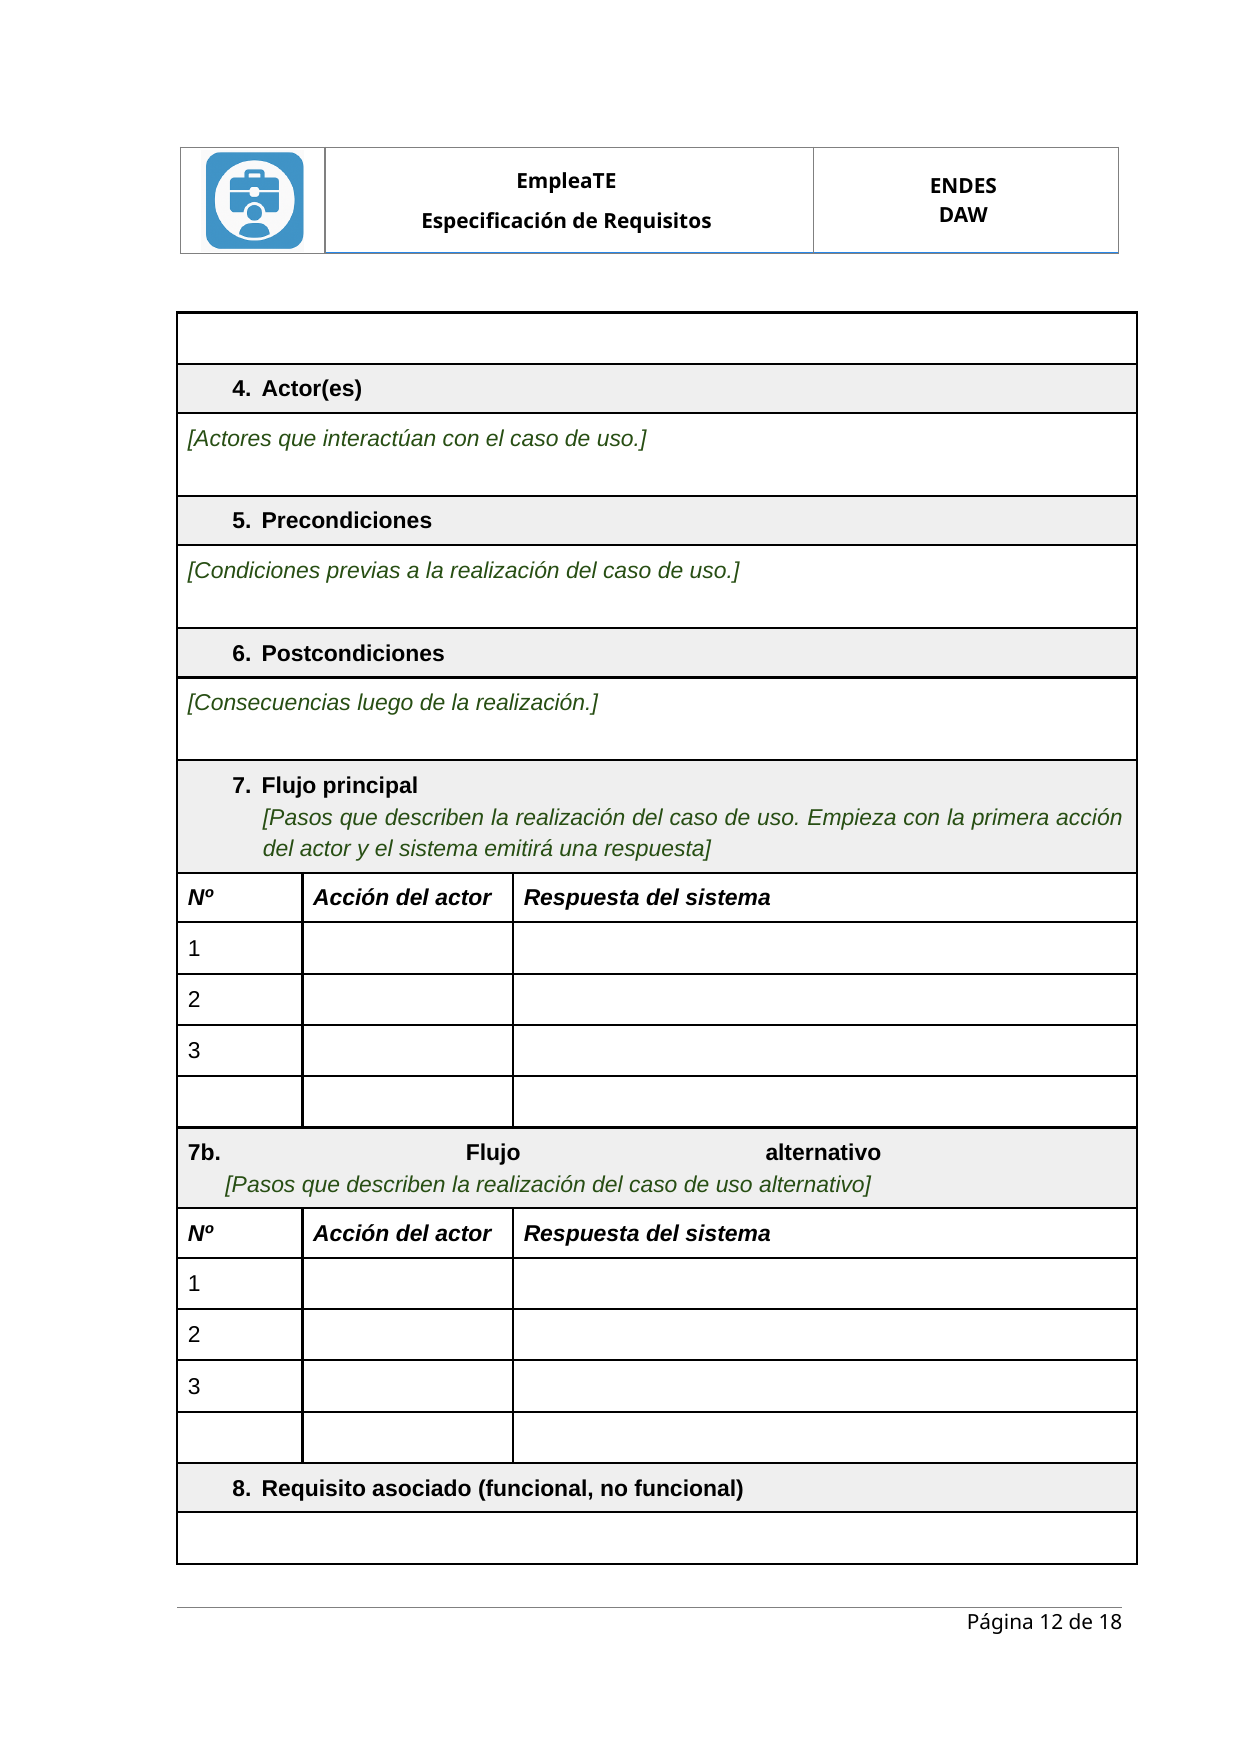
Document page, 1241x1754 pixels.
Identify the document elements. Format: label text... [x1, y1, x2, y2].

table_cell 2 [178, 975, 301, 1024]
table_cell 1 [178, 923, 301, 972]
table_cell [514, 1259, 1136, 1308]
table_cell [178, 1077, 301, 1126]
table_cell Respuesta del sistema [514, 1209, 1136, 1257]
table_cell Acción del actor [304, 874, 512, 921]
table_cell 7b. Flujo alternativo [Pasos que describen la realización del caso de uso alternativo] [178, 1129, 1136, 1207]
table_cell [514, 923, 1136, 972]
table_cell [304, 1310, 512, 1359]
table_cell [178, 314, 1136, 363]
table_cell Respuesta del sistema [514, 874, 1136, 921]
table_cell Nº [178, 874, 301, 921]
table_cell [514, 1361, 1136, 1411]
table_cell 3 [178, 1026, 301, 1075]
table_cell [304, 1259, 512, 1308]
table_cell Postcondiciones [178, 629, 1136, 676]
table_cell [304, 1413, 512, 1462]
table_cell [514, 1310, 1136, 1359]
table_cell Actor(es) [178, 365, 1136, 412]
table_cell [514, 1077, 1136, 1126]
table_cell [514, 975, 1136, 1024]
table_cell Nº [178, 1209, 301, 1257]
table_cell Requisito asociado (funcional, no funcional) [178, 1464, 1136, 1511]
table_cell [Consecuencias luego de la realización.] [178, 679, 1136, 759]
table_cell Acción del actor [304, 1209, 512, 1257]
table_cell 1 [178, 1259, 301, 1308]
table_cell 2 [178, 1310, 301, 1359]
table_cell [178, 1513, 1136, 1563]
table_cell 3 [178, 1361, 301, 1411]
table_cell [304, 923, 512, 972]
table_cell [Actores que interactúan con el caso de uso.] [178, 414, 1136, 495]
table_cell [Condiciones previas a la realización del caso de uso.] [178, 546, 1136, 627]
table_cell [514, 1026, 1136, 1075]
table_cell [304, 1026, 512, 1075]
table_cell [304, 1361, 512, 1411]
table_cell [304, 1077, 512, 1126]
table_cell Flujo principal [Pasos que describen la realización del caso de uso. Empieza con la primera acción del actor y el sistema emitirá una respuesta] [178, 761, 1136, 872]
table_cell [304, 975, 512, 1024]
picture [201, 150, 304, 252]
table_cell Precondiciones [178, 497, 1136, 544]
table_cell [178, 1413, 301, 1462]
table_cell [514, 1413, 1136, 1462]
